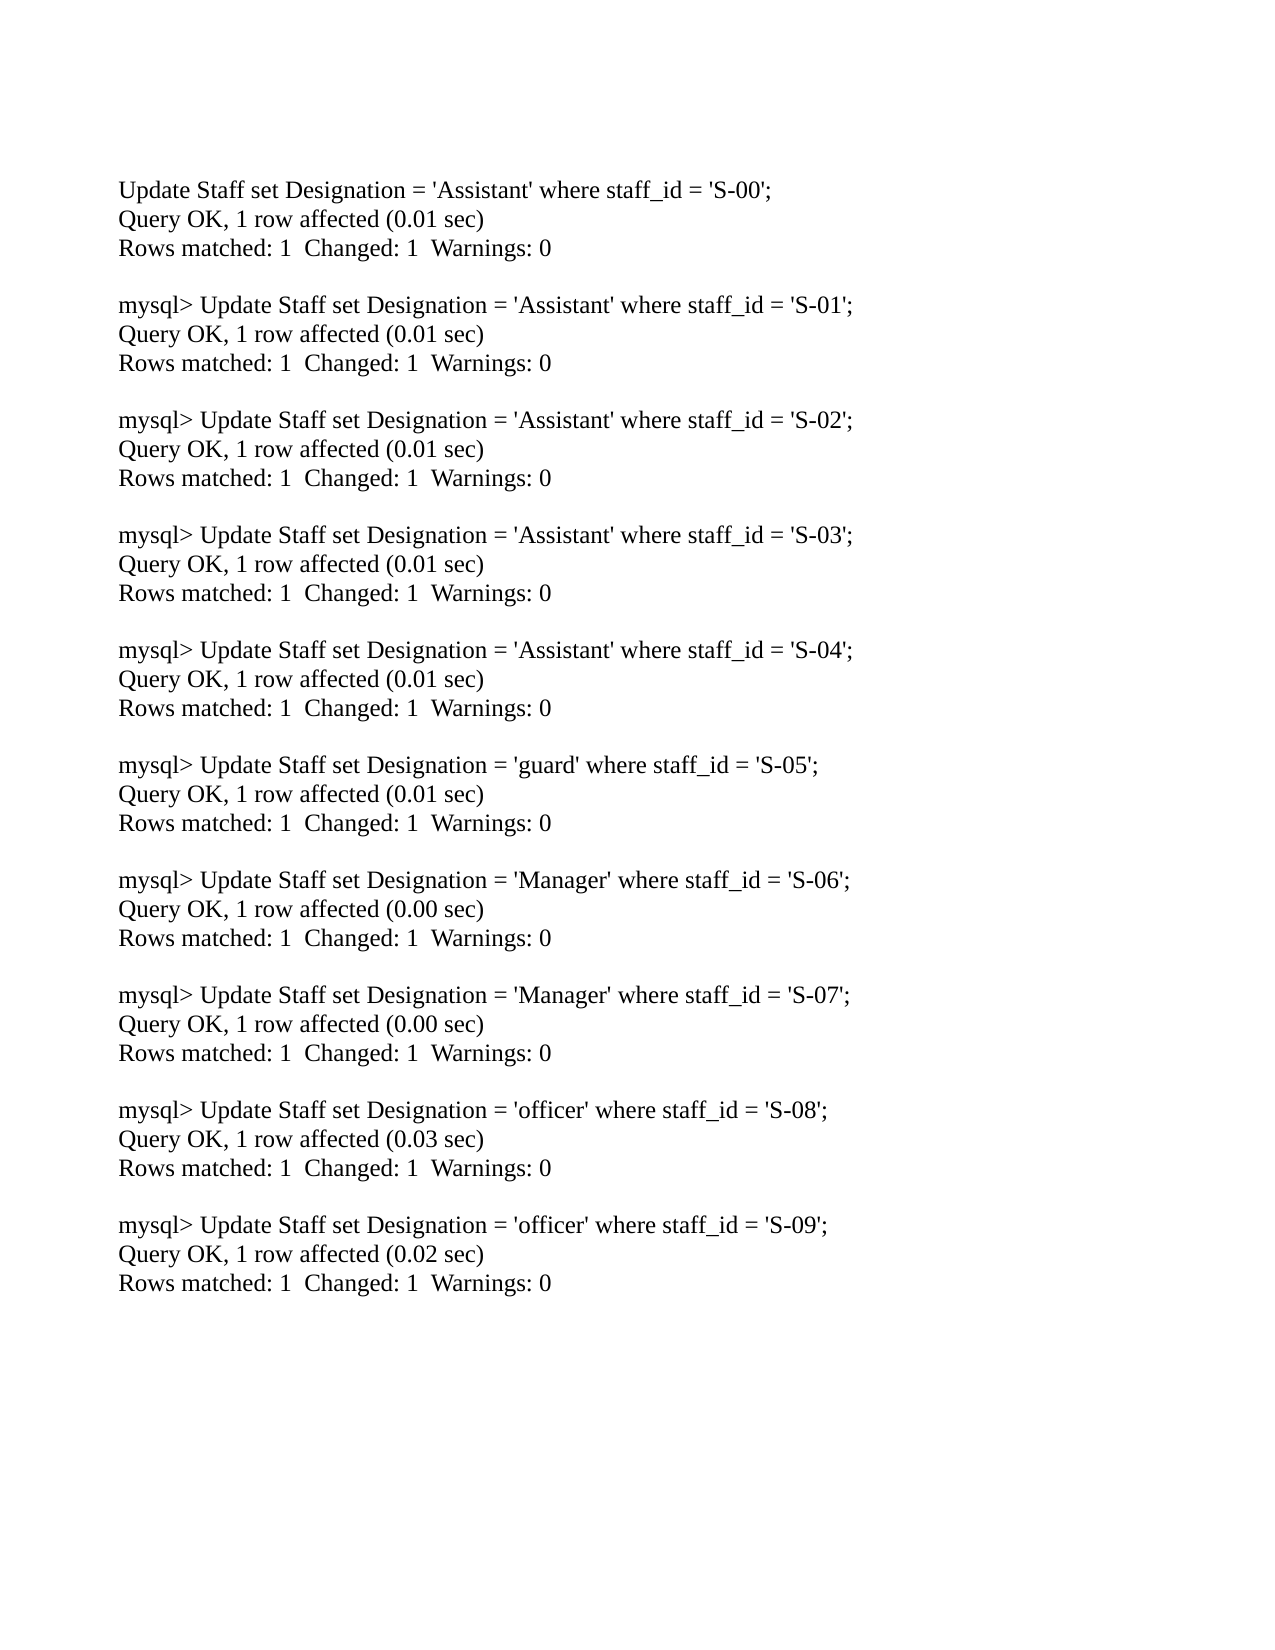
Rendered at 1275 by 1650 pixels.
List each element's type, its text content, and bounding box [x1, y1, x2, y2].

text Query OK, 1 row affected (0.01 sec) [118, 549, 1157, 578]
text mysql> Update Staff set Designation = 'guard' where staff_id = 'S-05'; [118, 751, 1157, 779]
text mysql> Update Staff set Designation = 'Assistant' where staff_id = 'S-03'; [118, 521, 1157, 549]
text Rows matched: 1 Changed: 1 Warnings: 0 [118, 463, 1157, 492]
text Query OK, 1 row affected (0.03 sec) [118, 1124, 1157, 1153]
text Rows matched: 1 Changed: 1 Warnings: 0 [118, 1038, 1157, 1067]
text mysql> Update Staff set Designation = 'Assistant' where staff_id = 'S-01'; [118, 291, 1157, 319]
text Rows matched: 1 Changed: 1 Warnings: 0 [118, 1153, 1157, 1182]
text Query OK, 1 row affected (0.00 sec) [118, 894, 1157, 923]
text Rows matched: 1 Changed: 1 Warnings: 0 [118, 808, 1157, 837]
text Rows matched: 1 Changed: 1 Warnings: 0 [118, 348, 1157, 377]
text Query OK, 1 row affected (0.01 sec) [118, 204, 1157, 233]
text mysql> Update Staff set Designation = 'Assistant' where staff_id = 'S-04'; [118, 636, 1157, 664]
text Query OK, 1 row affected (0.02 sec) [118, 1239, 1157, 1268]
text Query OK, 1 row affected (0.01 sec) [118, 779, 1157, 808]
text Rows matched: 1 Changed: 1 Warnings: 0 [118, 233, 1157, 262]
text mysql> Update Staff set Designation = 'Manager' where staff_id = 'S-07'; [118, 981, 1157, 1009]
text Query OK, 1 row affected (0.01 sec) [118, 319, 1157, 348]
text mysql> Update Staff set Designation = 'Manager' where staff_id = 'S-06'; [118, 866, 1157, 894]
text Query OK, 1 row affected (0.01 sec) [118, 434, 1157, 463]
text Update Staff set Designation = 'Assistant' where staff_id = 'S-00'; [118, 176, 1157, 204]
text Query OK, 1 row affected (0.01 sec) [118, 664, 1157, 693]
text mysql> Update Staff set Designation = 'officer' where staff_id = 'S-08'; [118, 1096, 1157, 1124]
text Rows matched: 1 Changed: 1 Warnings: 0 [118, 693, 1157, 722]
text mysql> Update Staff set Designation = 'officer' where staff_id = 'S-09'; [118, 1211, 1157, 1239]
text Query OK, 1 row affected (0.00 sec) [118, 1009, 1157, 1038]
text Rows matched: 1 Changed: 1 Warnings: 0 [118, 1268, 1157, 1297]
text mysql> Update Staff set Designation = 'Assistant' where staff_id = 'S-02'; [118, 406, 1157, 434]
text Rows matched: 1 Changed: 1 Warnings: 0 [118, 578, 1157, 607]
text Rows matched: 1 Changed: 1 Warnings: 0 [118, 923, 1157, 952]
